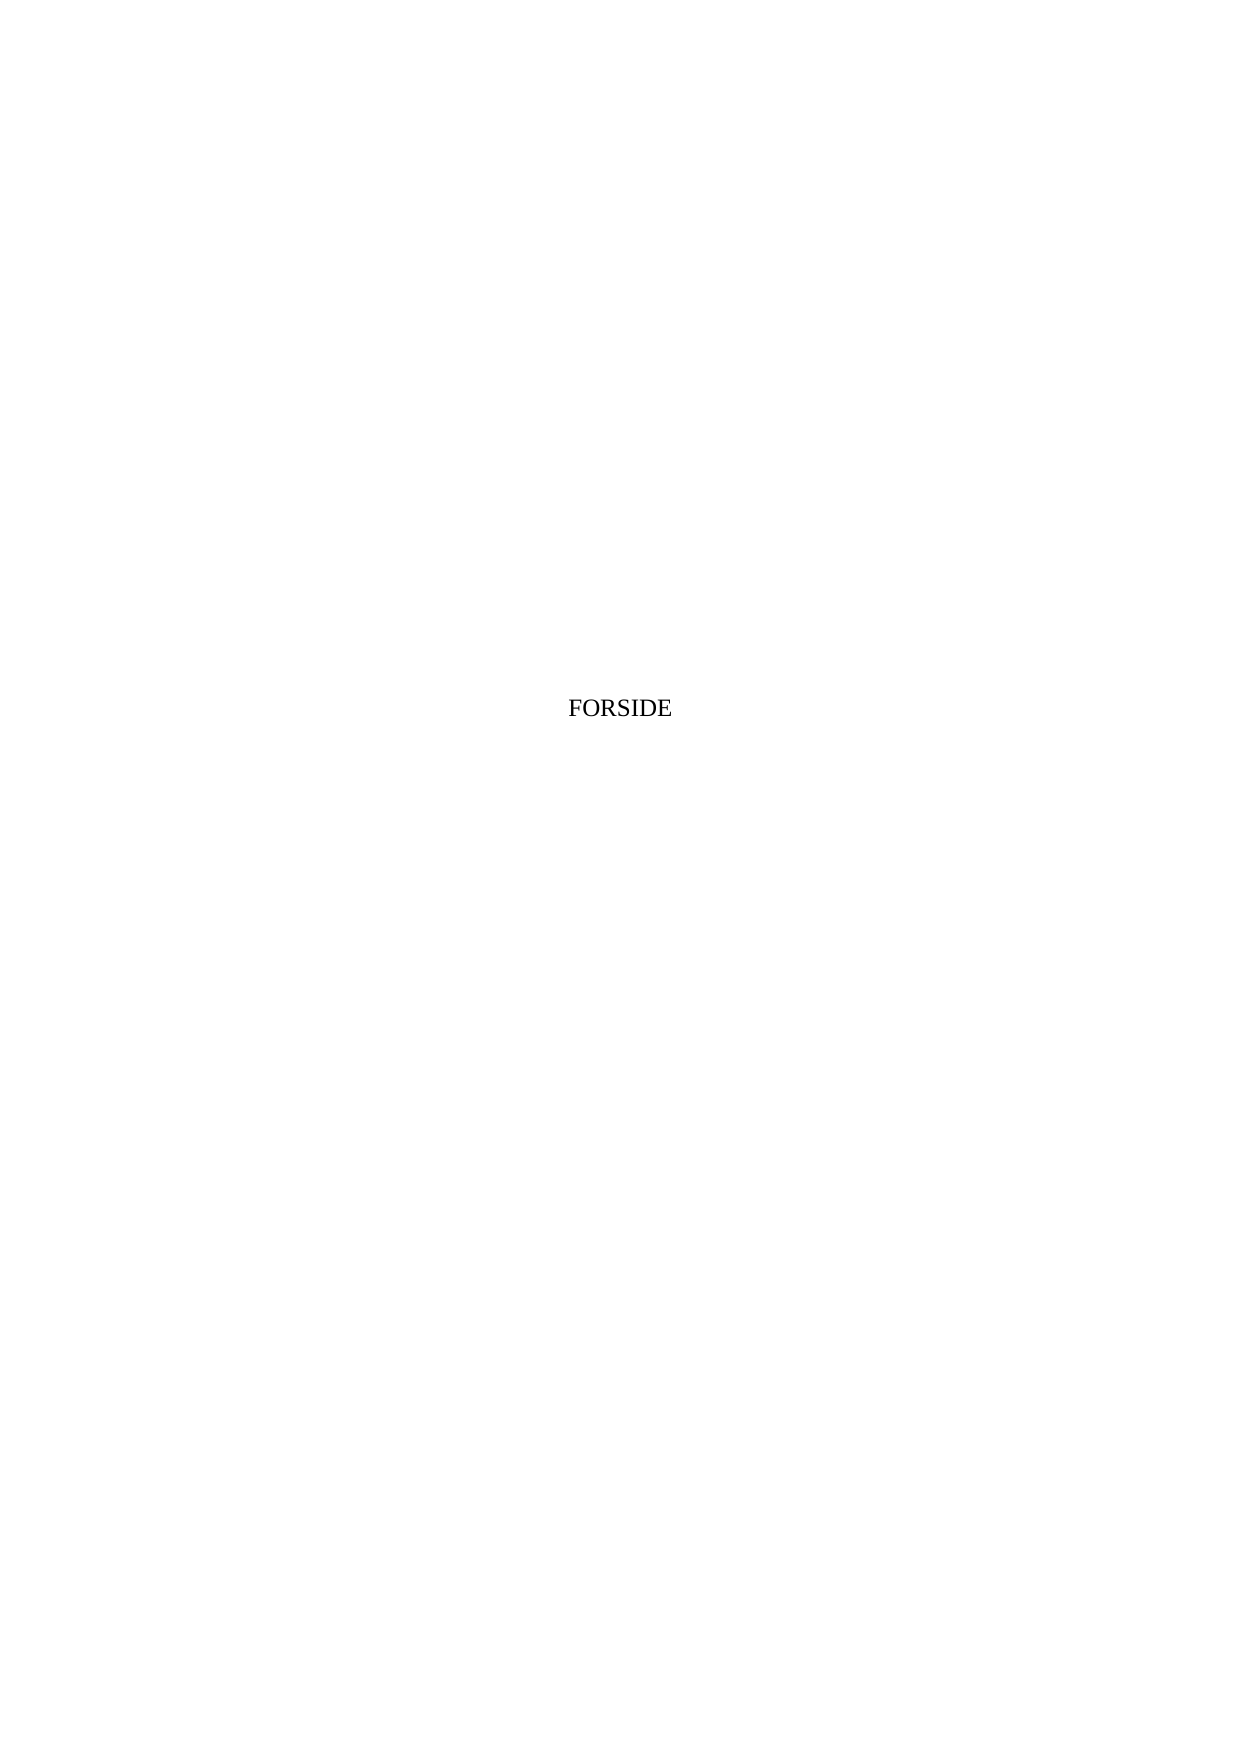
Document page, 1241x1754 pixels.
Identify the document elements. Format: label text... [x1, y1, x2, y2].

text FORSIDE [118, 693, 1122, 722]
